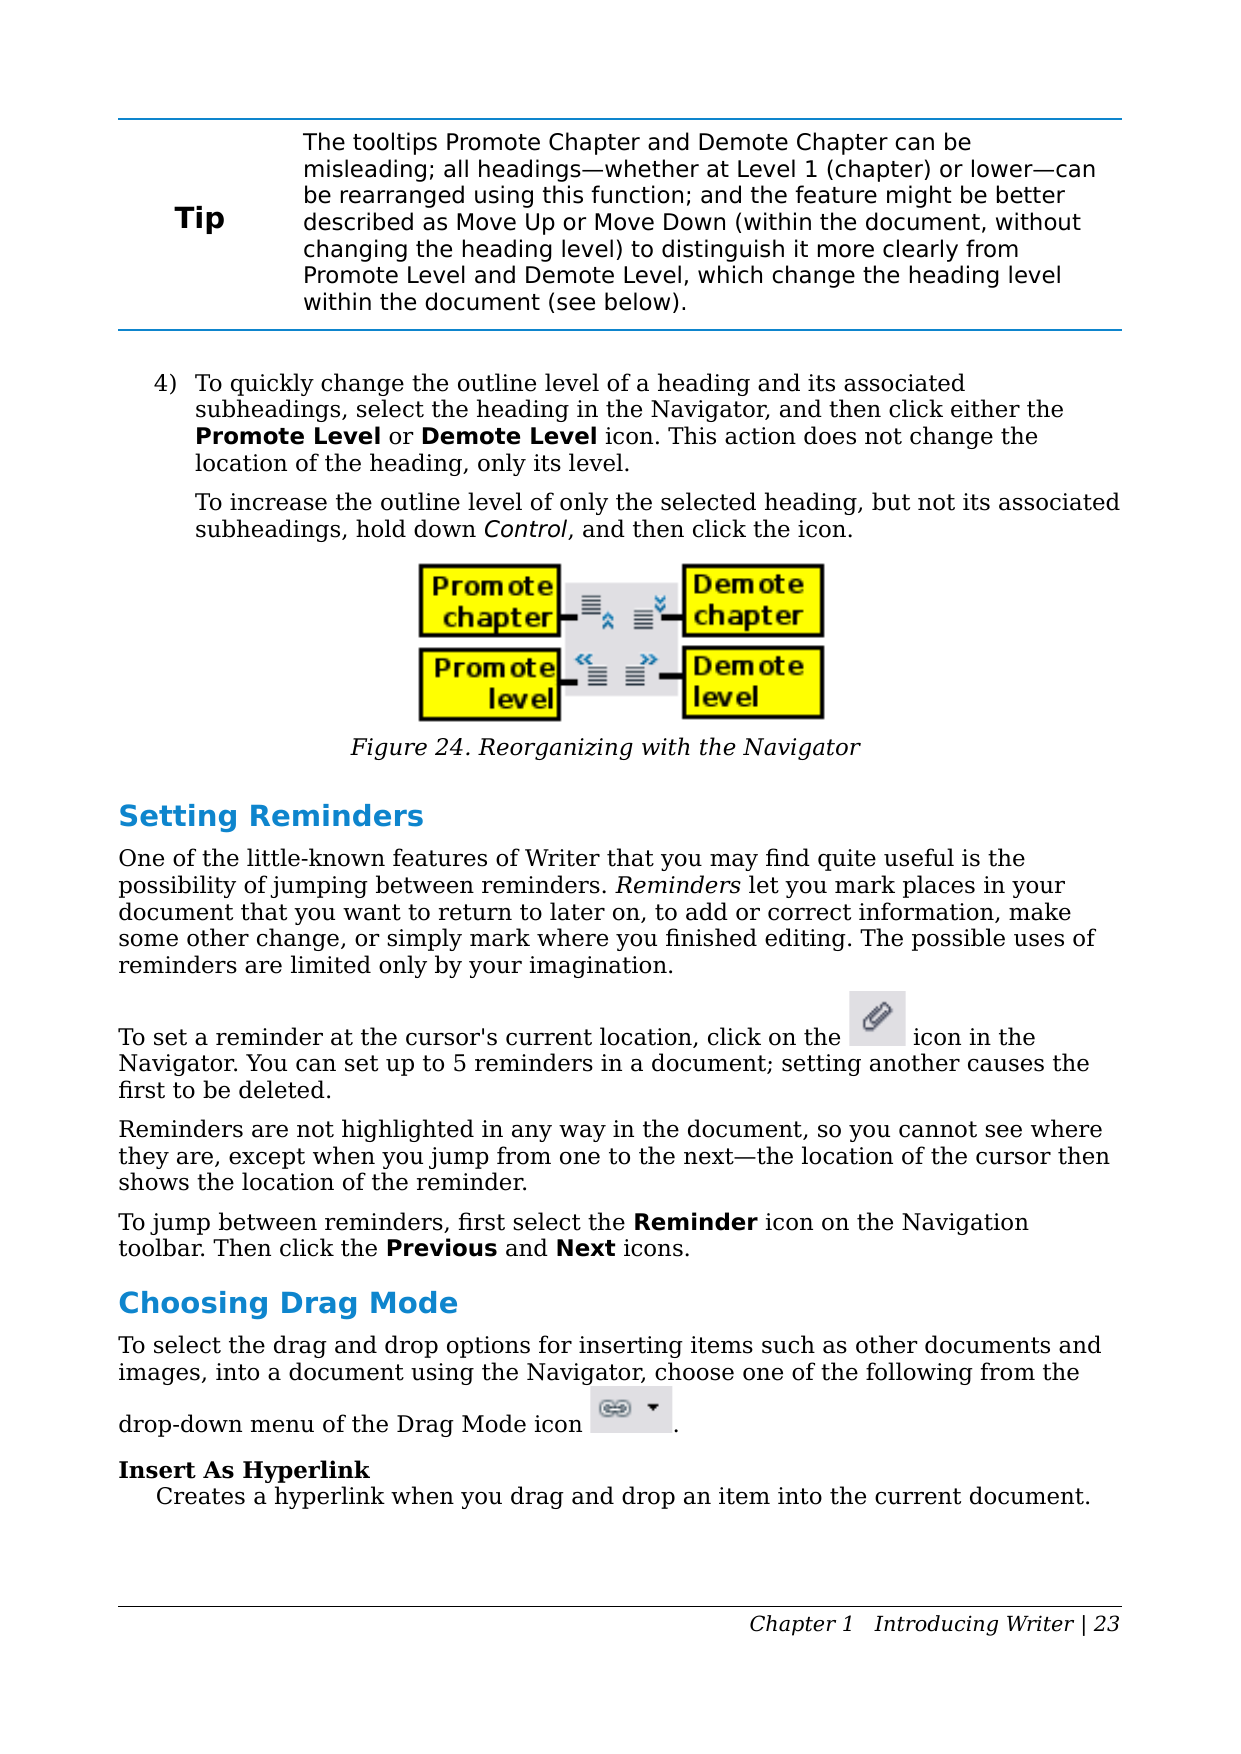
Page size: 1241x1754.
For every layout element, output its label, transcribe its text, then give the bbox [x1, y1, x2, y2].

text To set a reminder at the cursor's current location, click on the icon in the Navigator. You can set up to 5 reminders in a document; setting another causes the first to be deleted. [118, 991, 1122, 1104]
list To increase the outline level of only the selected heading, but not its associated subheadings, hold down Control, and then click the icon. [195, 489, 1122, 542]
picture [590, 1386, 673, 1433]
picture [409, 555, 831, 728]
text Figure 24. Reorganizing with the Navigator [351, 734, 890, 761]
picture [849, 991, 906, 1046]
text To select the drag and drop options for inserting items such as other documents and images, into a document using the Navigator, choose one of the following from the drop-down menu of the Drag Mode icon . [118, 1333, 1122, 1438]
list To quickly change the outline level of a heading and its associated subheadings, select the heading in the Navigator, and then click either the Promote Level or Demote Level icon. This action does not change the location of the heading, only its level. [177, 370, 1122, 477]
table_header The tooltips Promote Chapter and Demote Chapter can be misleading; all headings—whether at Level 1 (chapter) or lower—can be rearranged using this function; and the feature might be better described as Move Up or Move Down (within the document, without changing the heading level) to distinguish it more clearly from Promote Level and Demote Level, which change the heading level within the document (see below). [281, 120, 1122, 329]
text Reminders are not highlighted in any way in the document, so you cannot see where they are, except when you jump from one to the next—the location of the cursor then shows the location of the reminder. [118, 1116, 1122, 1196]
text Insert As Hyperlink [118, 1457, 1122, 1483]
table_header Tip [118, 120, 281, 329]
text To jump between reminders, first select the Reminder icon on the Navigation toolbar. Then click the Previous and Next icons. [118, 1209, 1122, 1262]
subtitle Choosing Drag Mode [118, 1286, 1122, 1320]
text One of the little-known features of Writer that you may find quite useful is the possibility of jumping between reminders. Reminders let you mark places in your document that you want to return to later on, to add or correct information, make some other change, or simply mark where you finished editing. The possible uses of reminders are limited only by your imagination. [118, 845, 1122, 979]
text Creates a hyperlink when you drag and drop an item into the current document. [156, 1483, 1122, 1510]
subtitle Setting Reminders [118, 799, 1122, 833]
